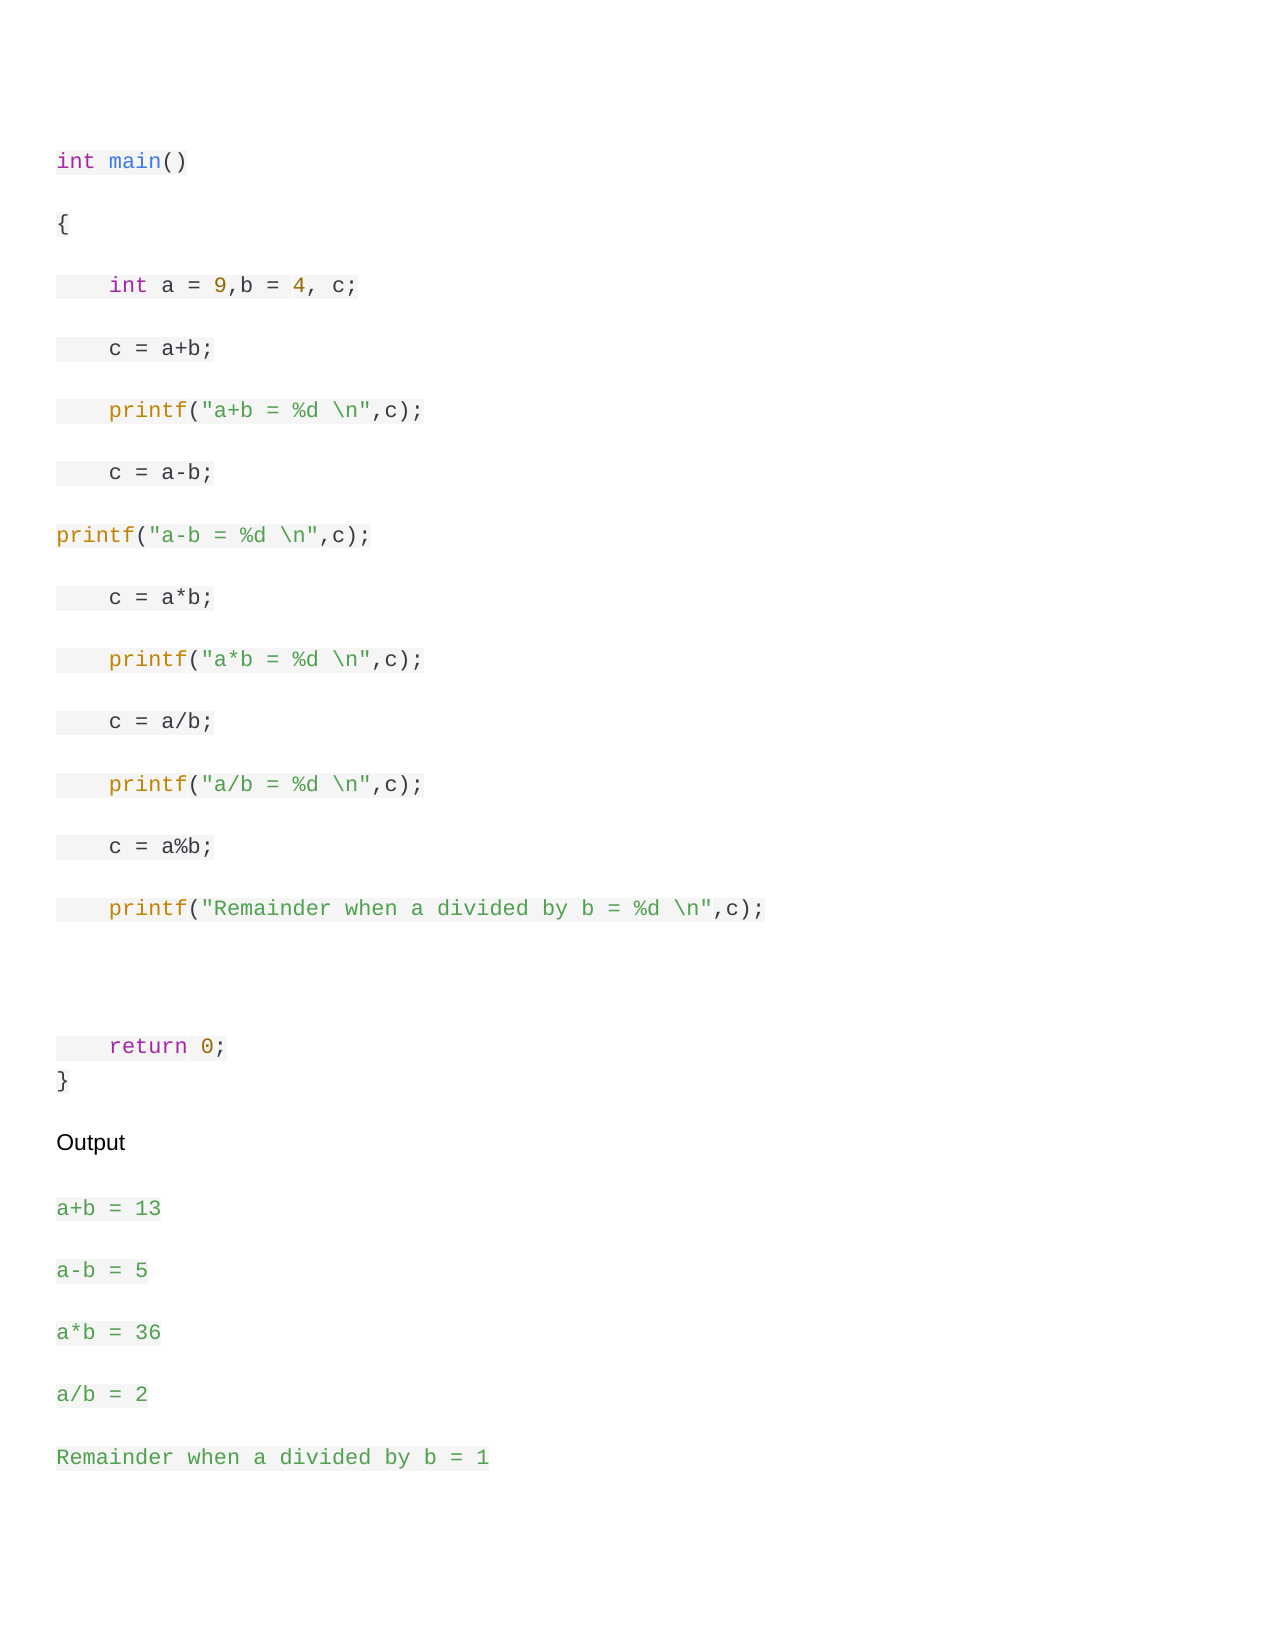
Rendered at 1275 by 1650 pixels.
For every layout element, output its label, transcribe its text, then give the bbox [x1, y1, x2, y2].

subtitle c = a*b; [56, 586, 1087, 611]
subtitle a/b = 2 [56, 1383, 1087, 1408]
subtitle printf("a/b = %d \n",c); [56, 773, 1087, 798]
subtitle Remainder when a divided by b = 1 [56, 1446, 1087, 1471]
subtitle a*b = 36 [56, 1321, 1087, 1346]
subtitle return 0; [56, 1036, 1087, 1061]
text Output [56, 1129, 1087, 1155]
subtitle printf("Remainder when a divided by b = %d \n",c); [56, 897, 1087, 922]
subtitle a-b = 5 [56, 1259, 1087, 1284]
subtitle printf("a*b = %d \n",c); [56, 648, 1087, 673]
subtitle { [56, 212, 1087, 237]
subtitle a+b = 13 [56, 1197, 1087, 1221]
subtitle int a = 9,b = 4, c; [56, 274, 1087, 299]
subtitle int main() [56, 150, 1087, 175]
subtitle c = a-b; [56, 461, 1087, 486]
subtitle printf("a-b = %d \n",c); [56, 524, 1087, 548]
subtitle c = a%b; [56, 835, 1087, 860]
subtitle c = a/b; [56, 711, 1087, 735]
subtitle } [56, 1069, 1087, 1094]
subtitle c = a+b; [56, 337, 1087, 362]
subtitle printf("a+b = %d \n",c); [56, 399, 1087, 424]
